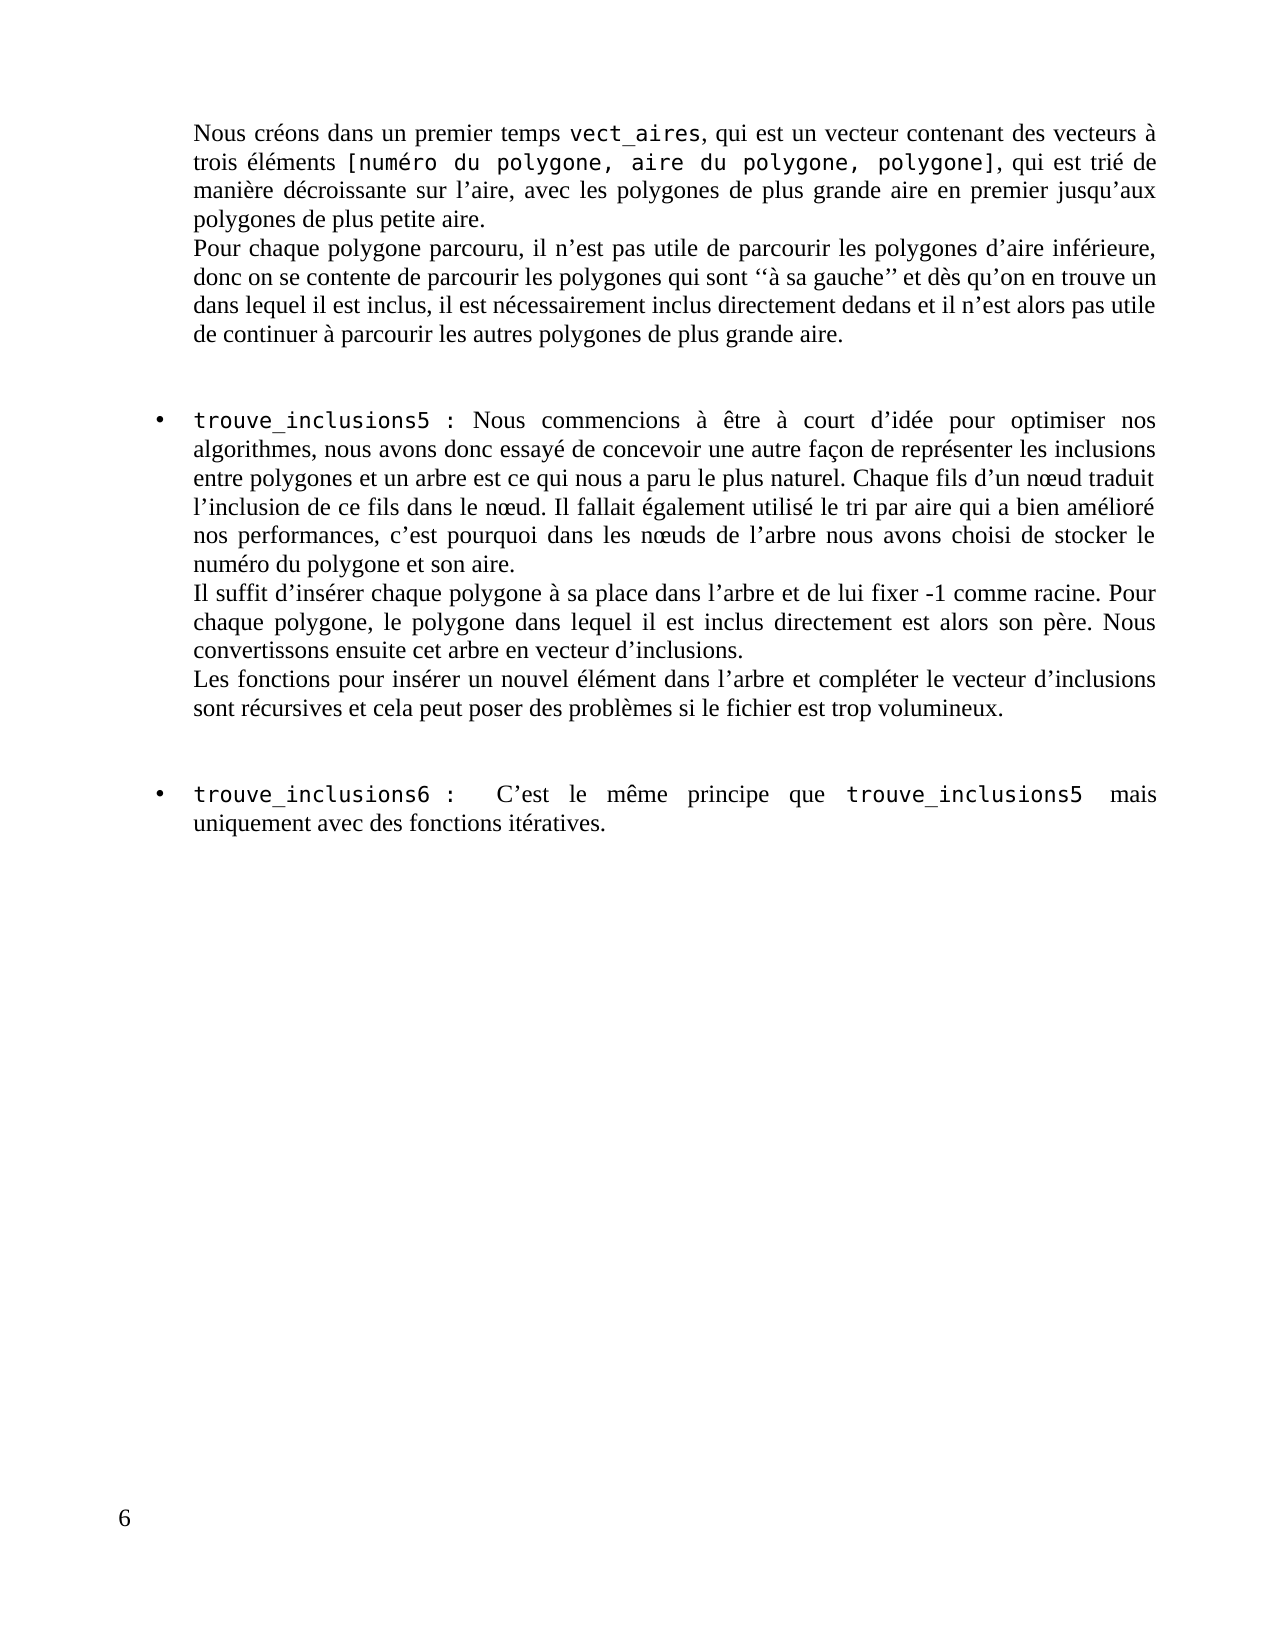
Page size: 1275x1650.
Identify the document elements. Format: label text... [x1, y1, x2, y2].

list trouve_inclusions6 : C’est le même principe que trouve_inclusions5 mais uniquement avec des fonctions itératives. [156, 779, 1157, 837]
list Nous créons dans un premier temps vect_aires, qui est un vecteur contenant des vecteurs à trois éléments [numéro du polygone, aire du polygone, polygone], qui est trié de manière décroissante sur l’aire, avec les polygones de plus grande aire en premier jusqu’aux polygones de plus petite aire. [156, 118, 1157, 233]
list trouve_inclusions5 : Nous commencions à être à court d’idée pour optimiser nos algorithmes, nous avons donc essayé de concevoir une autre façon de représenter les inclusions entre polygones et un arbre est ce qui nous a paru le plus naturel. Chaque fils d’un nœud traduit l’inclusion de ce fils dans le nœud. Il fallait également utilisé le tri par aire qui a bien amélioré nos performances, c’est pourquoi dans les nœuds de l’arbre nous avons choisi de stocker le numéro du polygone et son aire. [156, 406, 1157, 578]
list Les fonctions pour insérer un nouvel élément dans l’arbre et compléter le vecteur d’inclusions sont récursives et cela peut poser des problèmes si le fichier est trop volumineux. [156, 664, 1157, 722]
list Il suffit d’insérer chaque polygone à sa place dans l’arbre et de lui fixer -1 comme racine. Pour chaque polygone, le polygone dans lequel il est inclus directement est alors son père. Nous convertissons ensuite cet arbre en vecteur d’inclusions. [156, 578, 1157, 664]
list Pour chaque polygone parcouru, il n’est pas utile de parcourir les polygones d’aire inférieure, donc on se contente de parcourir les polygones qui sont ‘‘à sa gauche’’ et dès qu’on en trouve un dans lequel il est inclus, il est nécessairement inclus directement dedans et il n’est alors pas utile de continuer à parcourir les autres polygones de plus grande aire. [156, 233, 1157, 348]
